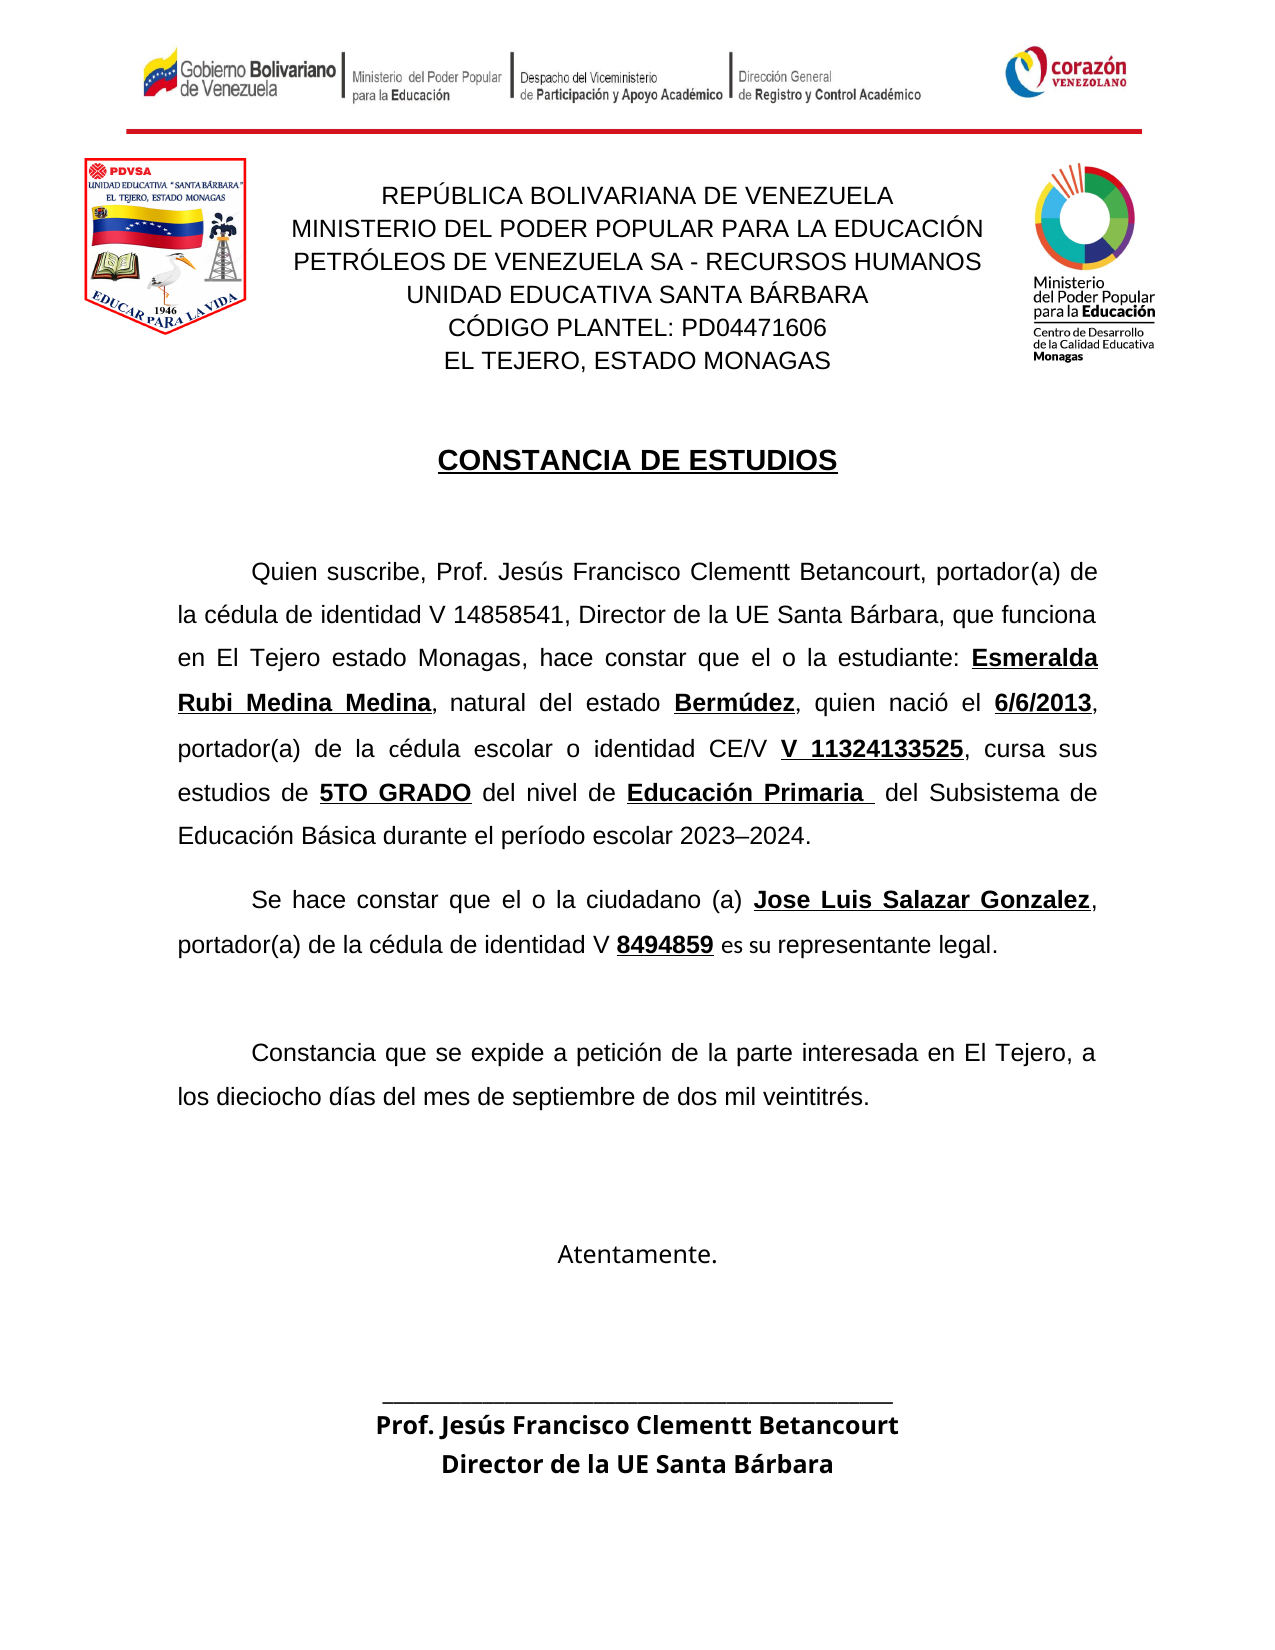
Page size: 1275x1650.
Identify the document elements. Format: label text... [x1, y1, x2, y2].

text EL TEJERO, ESTADO MONAGAS [177, 346, 978, 374]
subtitle CONSTANCIA DE ESTUDIOS [177, 443, 1098, 476]
text Director de la UE Santa Bárbara [177, 1447, 1098, 1481]
text Se hace constar que el o la ciudadano (a) Jose Luis Salazar Gonzalez, portador(a) de la cédula de identidad V 8494859 es su representante legal. [177, 885, 1098, 959]
subtitle MINISTERIO DEL PODER POPULAR PARA LA EDUCACIÓN [252, 214, 978, 242]
text Quien suscribe, Prof. Jesús Francisco Clementt Betancourt, portador(a) de la cédula de identidad V 14858541, Director de la UE Santa Bárbara, que funciona en El Tejero estado Monagas, hace constar que el o la estudiante: Esmeralda Rubi Medina Medina, natural del estado Bermúdez, quien nació el 6/6/2013, portador(a) de la cédula escolar o identidad CE/V V 11324133525, cursa sus estudios de 5TO GRADO del nivel de Educación Primaria del Subsistema de Educación Básica durante el período escolar 2023–2024. [177, 557, 1098, 849]
picture [126, 11, 1142, 134]
subtitle PETRÓLEOS DE VENEZUELA SA - RECURSOS HUMANOS [252, 247, 978, 275]
text CÓDIGO PLANTEL: PD04471606 [177, 313, 978, 341]
text Atentamente. [177, 1237, 1098, 1271]
subtitle REPÚBLICA BOLIVARIANA DE VENEZUELA [252, 181, 978, 209]
text Constancia que se expide a petición de la parte interesada en El Tejero, a los dieciocho días del mes de septiembre de dos mil veintitrés. [177, 1038, 1098, 1110]
picture [978, 153, 1200, 377]
text ______________________________________________ [177, 1373, 1098, 1407]
text Prof. Jesús Francisco Clementt Betancourt [177, 1407, 1098, 1441]
text UNIDAD EDUCATIVA SANTA BÁRBARA [252, 280, 978, 308]
picture [79, 158, 252, 335]
